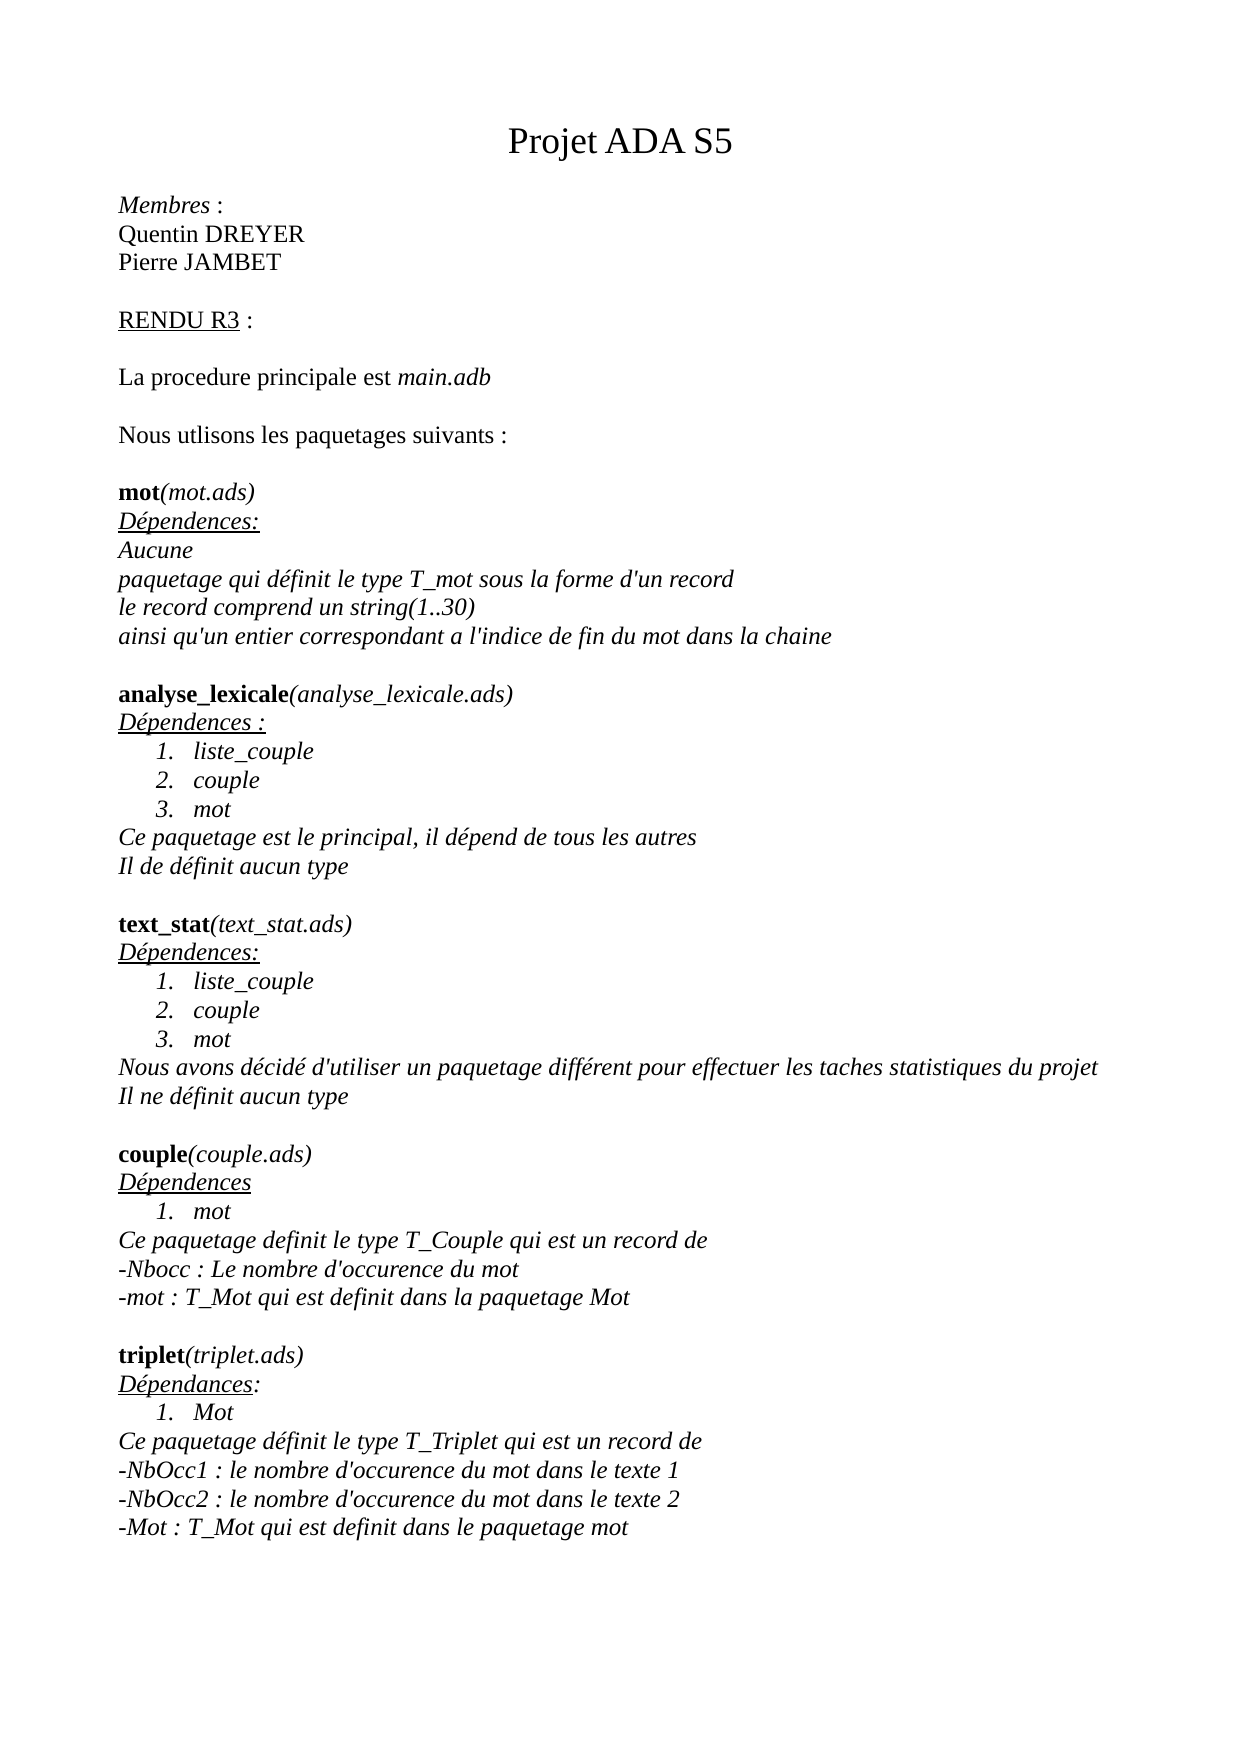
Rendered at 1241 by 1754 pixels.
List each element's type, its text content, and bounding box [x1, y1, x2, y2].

text text_stat(text_stat.ads) [118, 909, 1122, 937]
text Ce paquetage est le principal, il dépend de tous les autres [118, 822, 1122, 851]
list mot [156, 794, 1122, 822]
text Quentin DREYER [118, 219, 1122, 247]
text paquetage qui définit le type T_mot sous la forme d'un record [118, 564, 1122, 592]
text -Nbocc : Le nombre d'occurence du mot [118, 1254, 1122, 1282]
text -NbOcc1 : le nombre d'occurence du mot dans le texte 1 [118, 1455, 1122, 1484]
text couple(couple.ads) [118, 1139, 1122, 1167]
list liste_couple [156, 736, 1122, 765]
text Dépendances: [118, 1369, 1122, 1397]
text le record comprend un string(1..30) [118, 592, 1122, 621]
text Ce paquetage définit le type T_Triplet qui est un record de [118, 1426, 1122, 1455]
list Mot [156, 1397, 1122, 1426]
list couple [156, 995, 1122, 1024]
text Projet ADA S5 [118, 118, 1122, 161]
text Dépendences: [118, 506, 1122, 535]
text RENDU R3 : [118, 305, 1122, 334]
list liste_couple [156, 966, 1122, 995]
text ainsi qu'un entier correspondant a l'indice de fin du mot dans la chaine [118, 621, 1122, 650]
text -mot : T_Mot qui est definit dans la paquetage Mot [118, 1282, 1122, 1311]
text La procedure principale est main.adb [118, 362, 1122, 391]
text -Mot : T_Mot qui est definit dans le paquetage mot [118, 1512, 1122, 1541]
text -NbOcc2 : le nombre d'occurence du mot dans le texte 2 [118, 1484, 1122, 1512]
text Il ne définit aucun type [118, 1081, 1122, 1110]
list mot [156, 1024, 1122, 1052]
text Il de définit aucun type [118, 851, 1122, 880]
text Dépendences [118, 1167, 1122, 1196]
text Nous utlisons les paquetages suivants : [118, 420, 1122, 449]
text Membres : [118, 190, 1122, 219]
text triplet(triplet.ads) [118, 1340, 1122, 1369]
text Dépendences: [118, 937, 1122, 966]
text Ce paquetage definit le type T_Couple qui est un record de [118, 1225, 1122, 1254]
text mot(mot.ads) [118, 477, 1122, 506]
text Pierre JAMBET [118, 247, 1122, 276]
text Aucune [118, 535, 1122, 564]
list mot [156, 1196, 1122, 1225]
text Nous avons décidé d'utiliser un paquetage différent pour effectuer les taches statistiques du projet [118, 1052, 1122, 1081]
text analyse_lexicale(analyse_lexicale.ads) [118, 679, 1122, 707]
text Dépendences : [118, 707, 1122, 736]
list couple [156, 765, 1122, 794]
